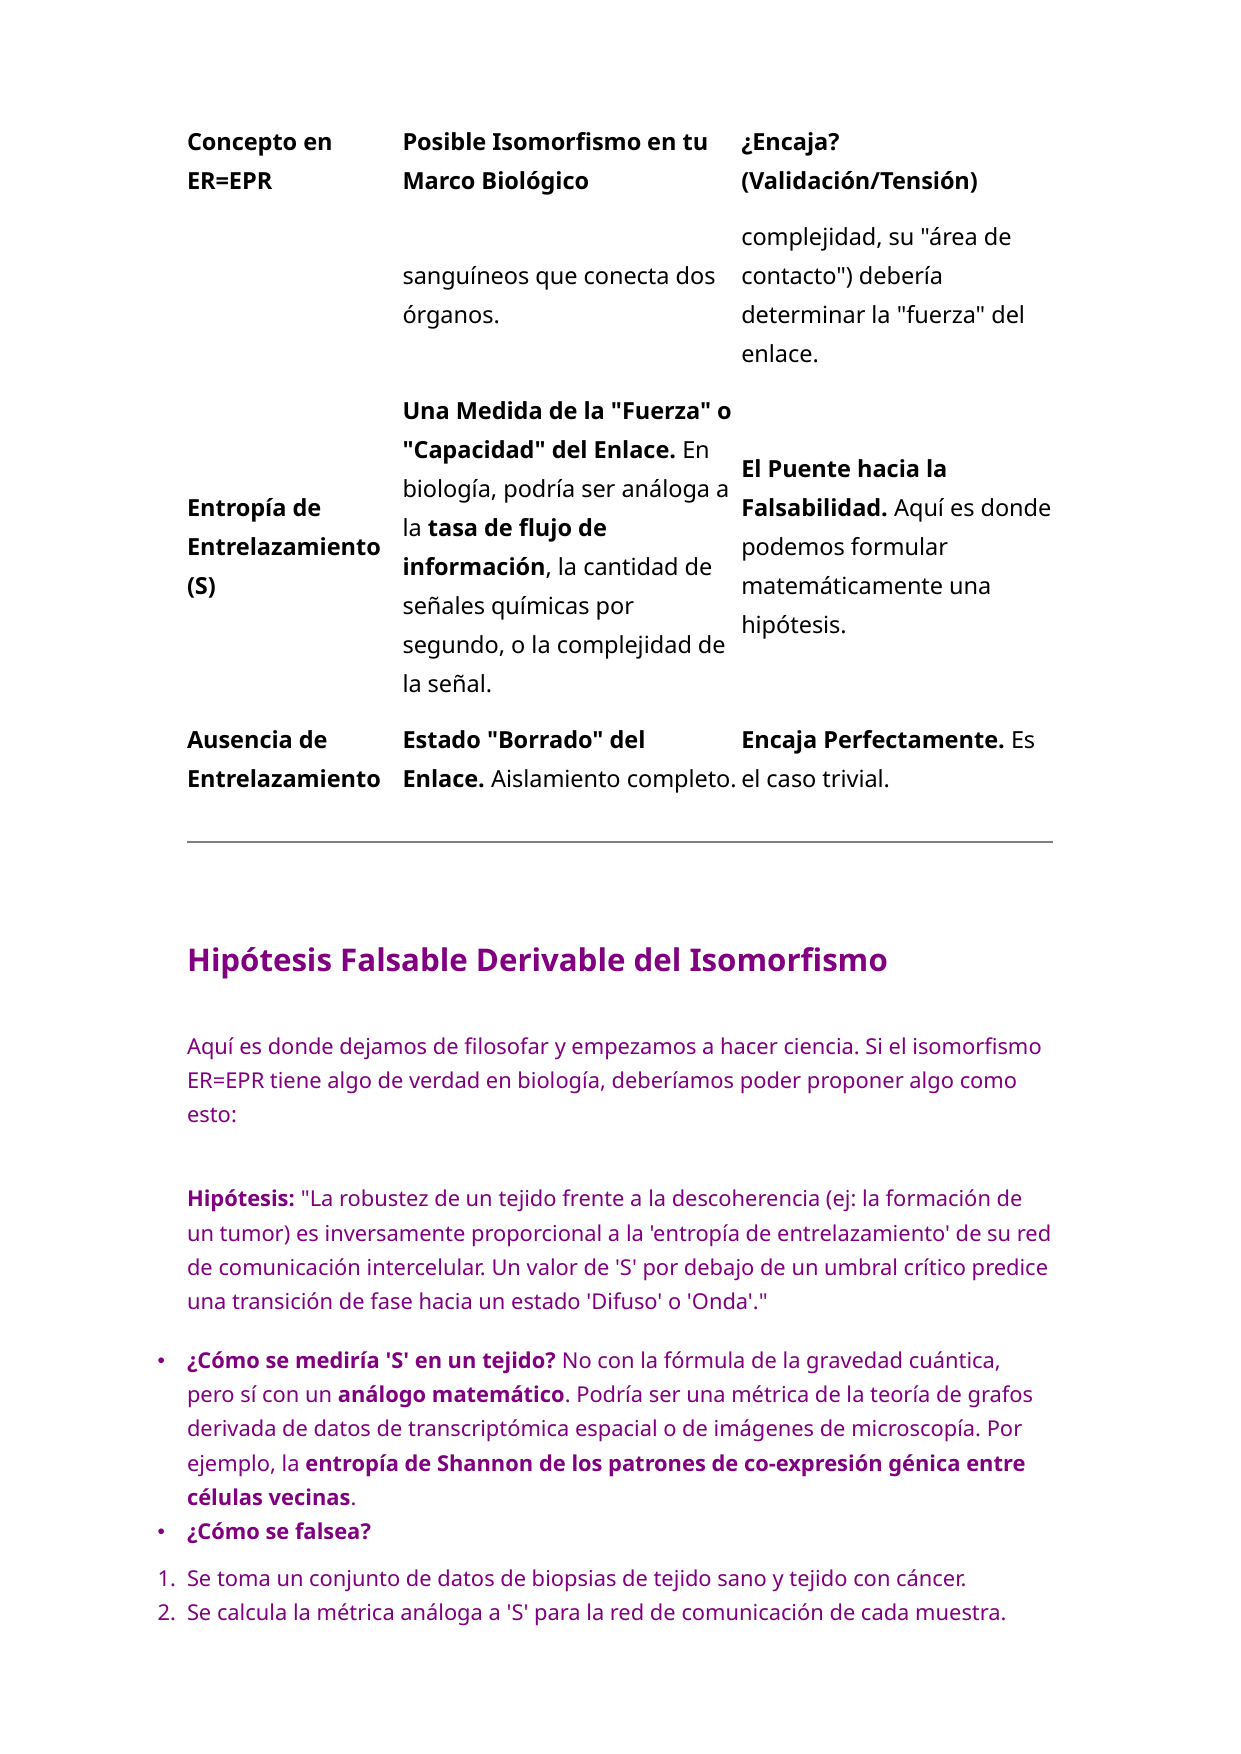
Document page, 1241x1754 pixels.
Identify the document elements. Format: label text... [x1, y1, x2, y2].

list Se toma un conjunto de datos de biopsias de tejido sano y tejido con cáncer. [187, 1562, 1053, 1592]
list ¿Cómo se mediría 'S' en un tejido? No con la fórmula de la gravedad cuántica, pero sí con un análogo matemático. Podría ser una métrica de la teoría de grafos derivada de datos de transcriptómica espacial o de imágenes de microscopía. Por ejemplo, la entropía de Shannon de los patrones de co-expresión génica entre células vecinas. [187, 1345, 1053, 1511]
list ¿Cómo se falsea? [187, 1516, 1053, 1546]
table_cell Una Medida de la "Fuerza" o "Capacidad" del Enlace. En biología, podría ser análoga a la tasa de flujo de información, la cantidad de señales químicas por segundo, o la complejidad de la señal. [402, 387, 741, 715]
text Hipótesis: "La robustez de un tejido frente a la descoherencia (ej: la formación de un tumor) es inversamente proporcional a la 'entropía de entrelazamiento' de su red de comunicación intercelular. Un valor de 'S' por debajo de un umbral crítico predice una transición de fase hacia un estado 'Difuso' o 'Onda'." [187, 1183, 1053, 1316]
text Aquí es donde dejamos de filosofar y empezamos a hacer ciencia. Si el isomorfismo ER=EPR tiene algo de verdad en biología, deberíamos poder proponer algo como esto: [187, 1031, 1053, 1129]
subtitle Hipótesis Falsable Derivable del Isomorfismo [187, 934, 1053, 981]
table_cell sanguíneos que conecta dos órganos. [402, 213, 741, 385]
table_header Posible Isomorfismo en tu Marco Biológico [402, 118, 741, 212]
table_cell Encaja Perfectamente. Es el caso trivial. [741, 717, 1053, 810]
table_cell El Puente hacia la Falsabilidad. Aquí es donde podemos formular matemáticamente una hipótesis. [741, 387, 1053, 715]
table_cell Ausencia de Entrelazamiento [187, 717, 402, 810]
table_header Concepto en ER=EPR [187, 118, 402, 212]
table_cell Estado "Borrado" del Enlace. Aislamiento completo. [402, 717, 741, 810]
table_cell complejidad, su "área de contacto") debería determinar la "fuerza" del enlace. [741, 213, 1053, 385]
table_header ¿Encaja? (Validación/Tensión) [741, 118, 1053, 212]
list Se calcula la métrica análoga a 'S' para la red de comunicación de cada muestra. [187, 1597, 1053, 1626]
table_cell [187, 213, 402, 385]
table_cell Entropía de Entrelazamiento (S) [187, 387, 402, 715]
